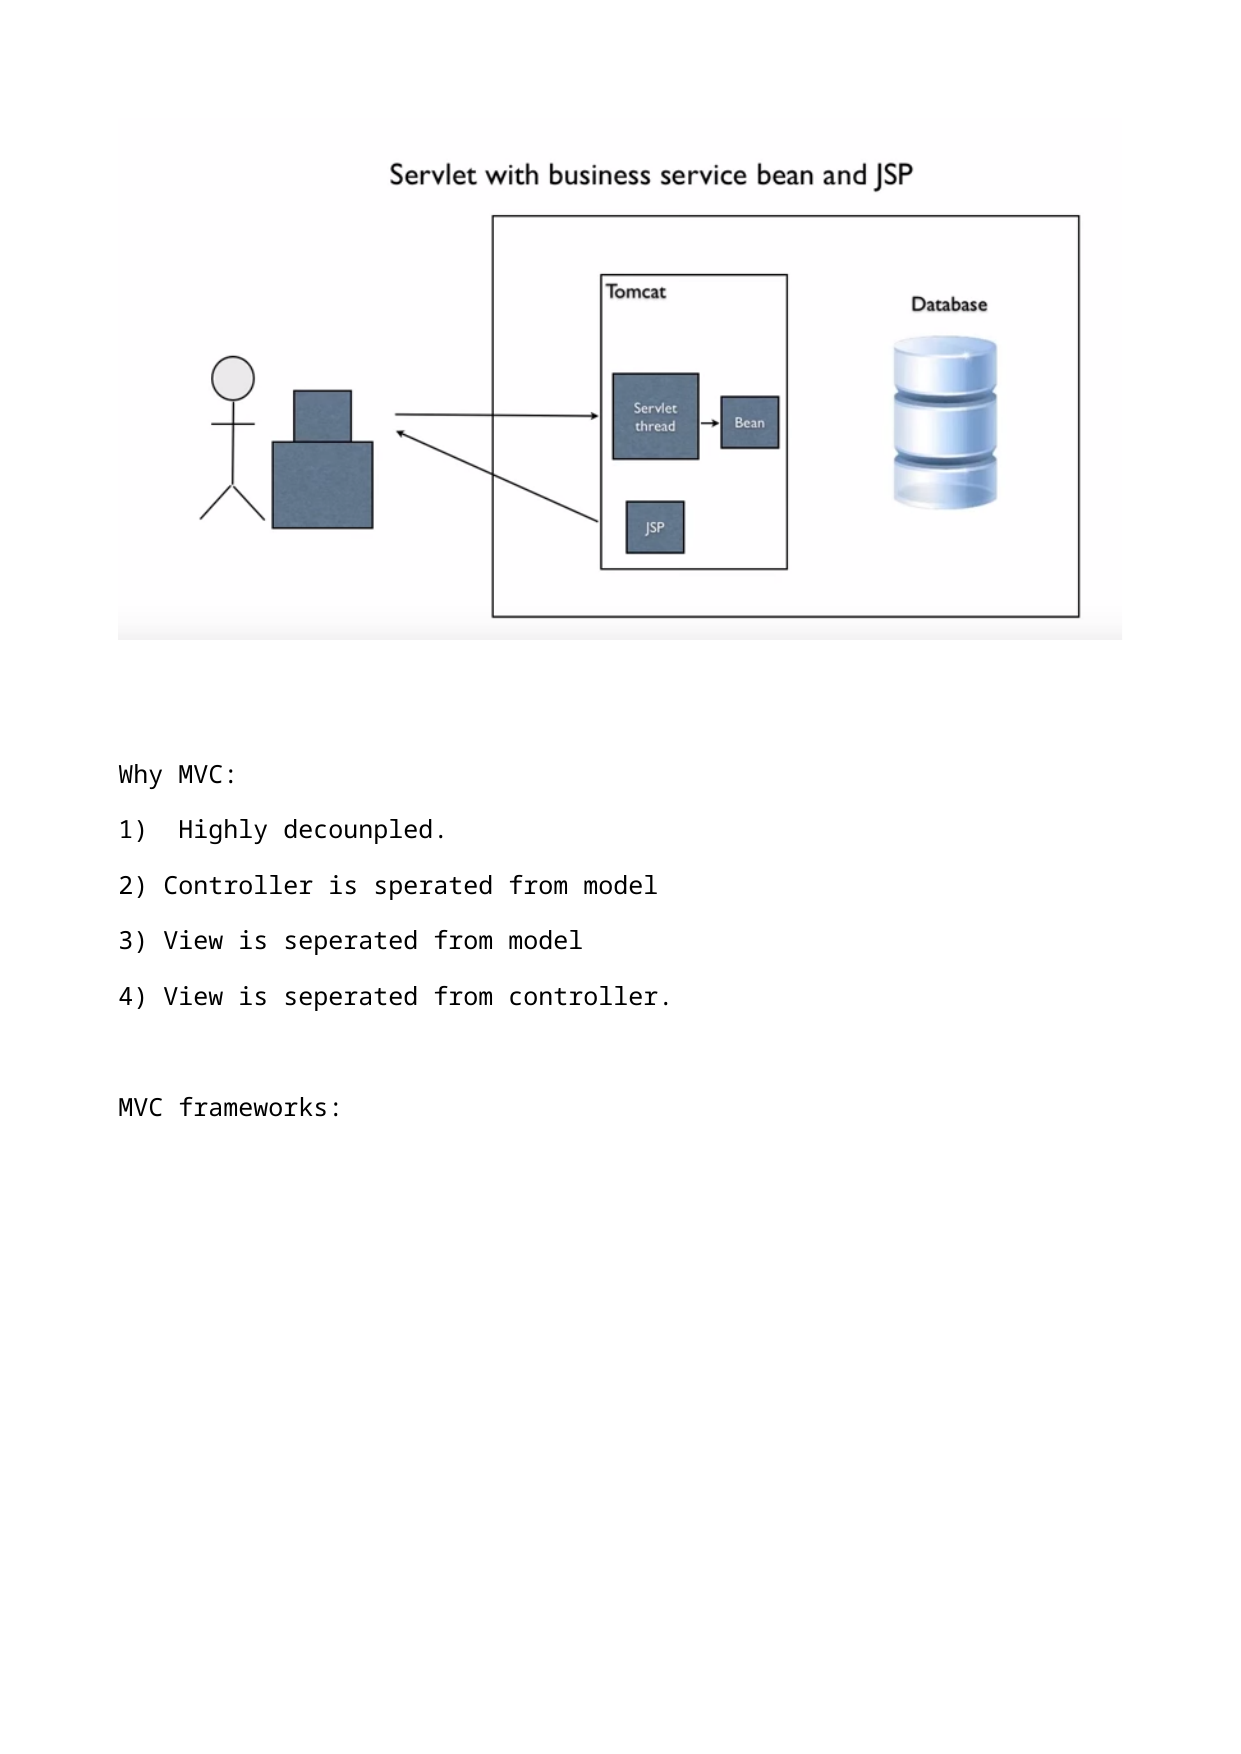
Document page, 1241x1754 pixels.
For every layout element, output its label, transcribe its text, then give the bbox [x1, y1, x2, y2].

text 1) Highly decounpled. [118, 812, 1122, 846]
text 4) View is seperated from controller. [118, 978, 1122, 1012]
picture [118, 118, 1123, 640]
text Why MVC: [118, 757, 1122, 791]
text 2) Controller is sperated from model [118, 868, 1122, 902]
text MVC frameworks: [118, 1089, 1122, 1123]
text 3) View is seperated from model [118, 923, 1122, 957]
